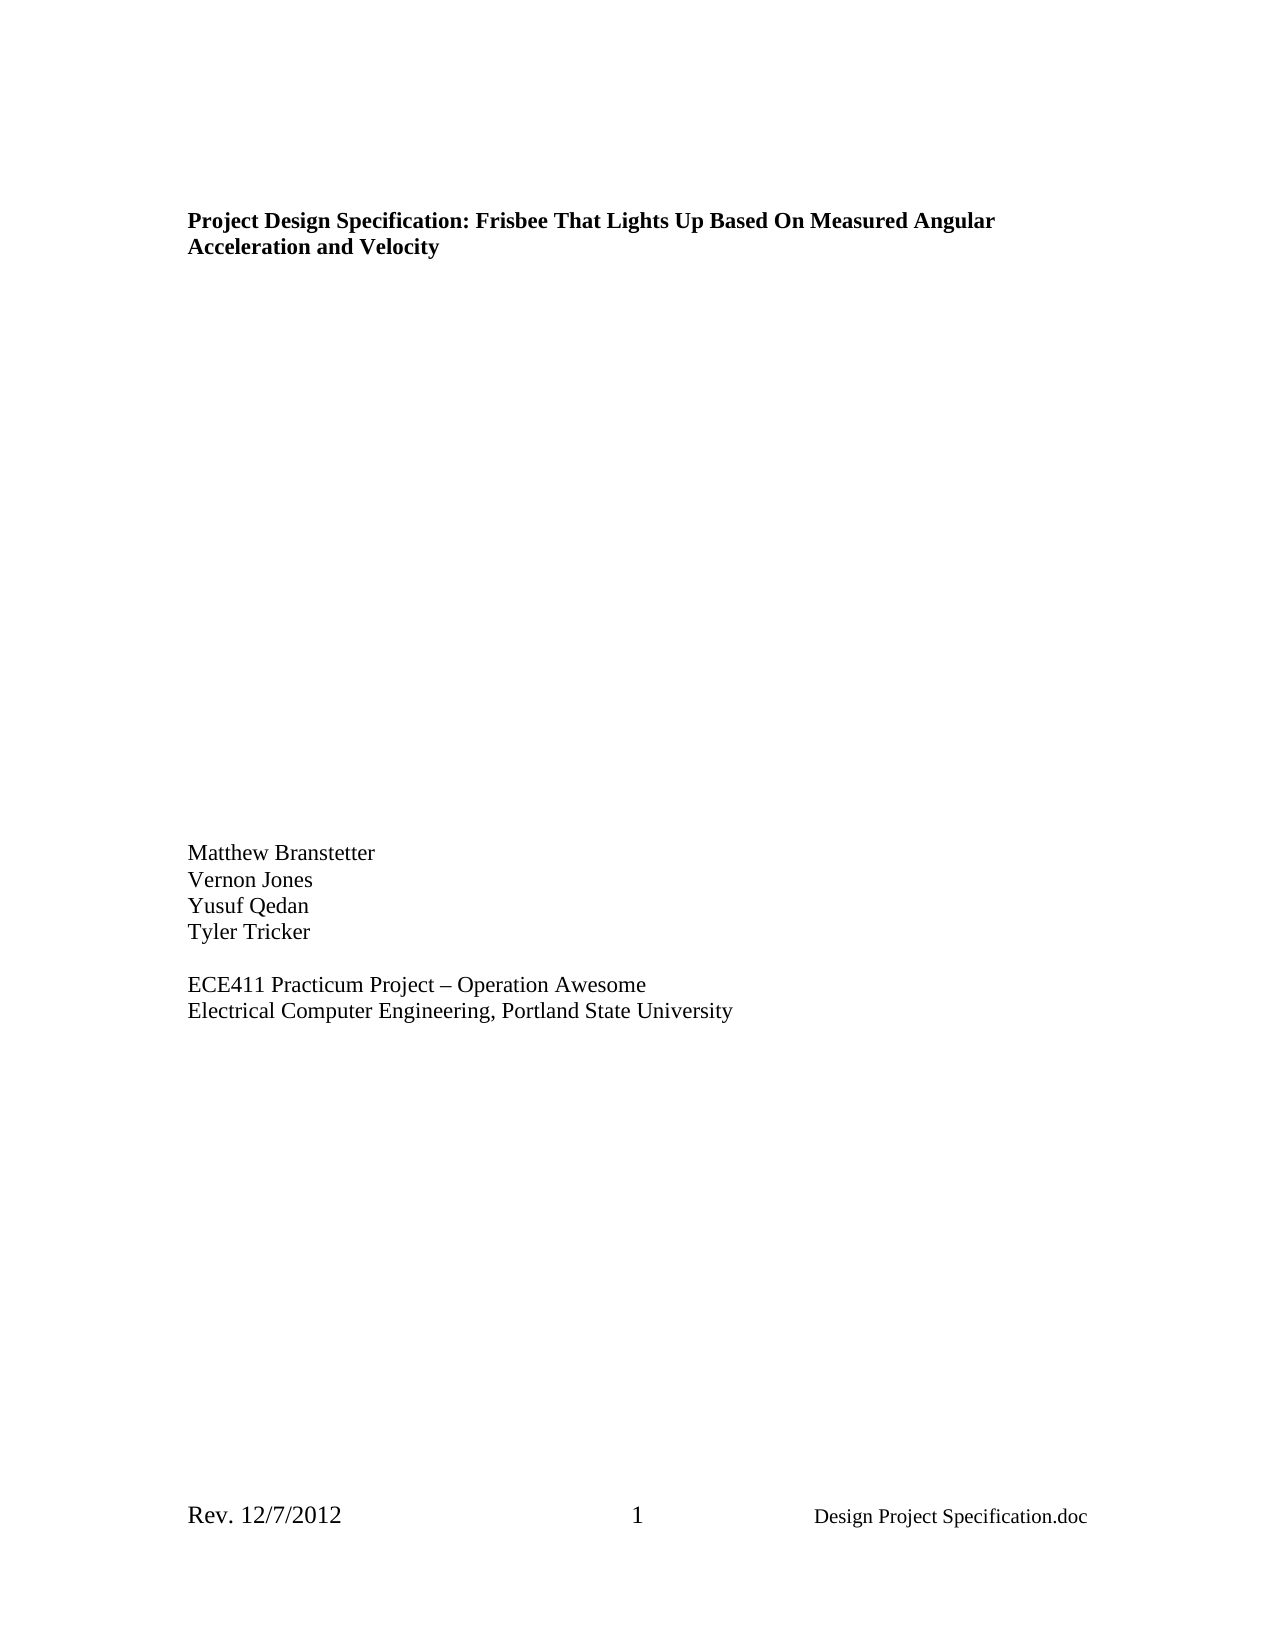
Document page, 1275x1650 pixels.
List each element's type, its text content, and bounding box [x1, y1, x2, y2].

text Electrical Computer Engineering, Portland State University [187, 997, 1087, 1024]
text Vernon Jones [187, 866, 1087, 892]
text Project Design Specification: Frisbee That Lights Up Based On Measured Angular Acceleration and Velocity [187, 207, 1087, 259]
text Tyler Tricker [187, 918, 1087, 945]
text Matthew Branstetter [187, 839, 1087, 866]
text ECE411 Practicum Project – Operation Awesome [187, 971, 1087, 997]
text Yusuf Qedan [187, 892, 1087, 918]
